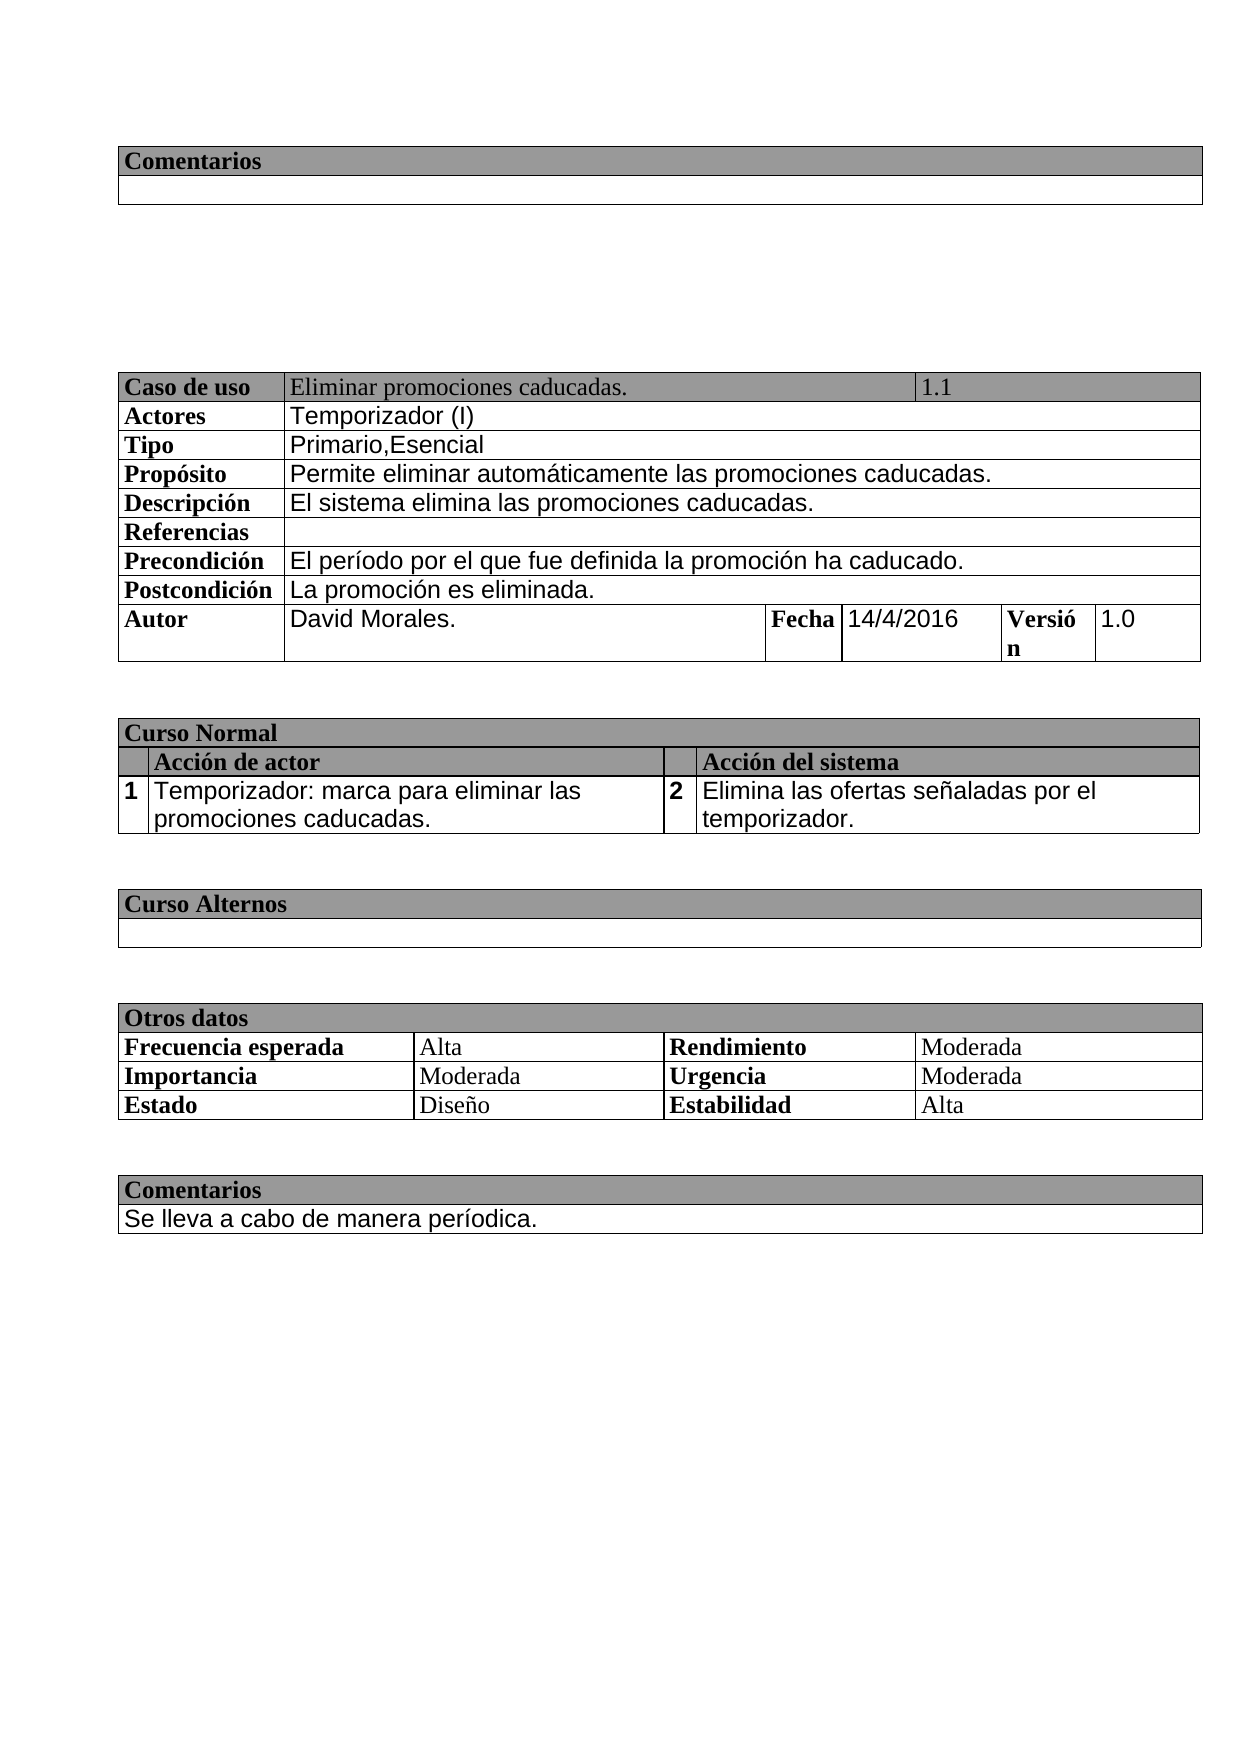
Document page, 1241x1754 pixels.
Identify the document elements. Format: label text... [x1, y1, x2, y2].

table_cell Alta [415, 1033, 663, 1061]
table_cell Se lleva a cabo de manera períodica. [119, 1205, 1202, 1233]
table_cell 14/4/2016 [843, 605, 1001, 661]
table_cell 1 [119, 777, 148, 833]
table_cell Frecuencia esperada [119, 1033, 413, 1061]
table_cell La promoción es eliminada. [285, 576, 1200, 604]
table_cell El período por el que fue definida la promoción ha caducado. [285, 547, 1200, 575]
table_cell Estabilidad [665, 1091, 915, 1119]
table_cell Fecha [766, 605, 841, 661]
table_cell [119, 919, 1201, 947]
table_header Comentarios [119, 1176, 1202, 1204]
table_cell Actores [119, 402, 284, 430]
table_cell Temporizador (I) [285, 402, 1200, 430]
table_cell El sistema elimina las promociones caducadas. [285, 489, 1200, 517]
table_cell Moderada [916, 1062, 1202, 1090]
table_cell Permite eliminar automáticamente las promociones caducadas. [285, 460, 1200, 488]
table_header Caso de uso [119, 373, 284, 401]
table_cell Acción de actor [149, 748, 663, 775]
table_cell [119, 748, 148, 775]
table_cell Versión [1002, 605, 1095, 661]
table_cell Acción del sistema [697, 748, 1199, 775]
table_cell Estado [119, 1091, 413, 1119]
table_cell Importancia [119, 1062, 413, 1090]
table_cell Referencias [119, 518, 284, 546]
table_cell Elimina las ofertas señaladas por el temporizador. [697, 777, 1199, 833]
table_cell Descripción [119, 489, 284, 517]
table_cell [119, 176, 1202, 204]
table_header Comentarios [119, 147, 1202, 175]
table_header Otros datos [119, 1004, 1202, 1032]
table_cell Propósito [119, 460, 284, 488]
table_cell Alta [916, 1091, 1202, 1119]
table_cell Tipo [119, 431, 284, 459]
table_cell Diseño [415, 1091, 663, 1119]
table_cell [285, 518, 1200, 546]
table_header Curso Alternos [119, 890, 1201, 918]
table_cell Urgencia [665, 1062, 915, 1090]
table_cell Primario,Esencial [285, 431, 1200, 459]
table_cell 1.0 [1096, 605, 1200, 661]
table_header Eliminar promociones caducadas. [285, 373, 915, 401]
table_header Curso Normal [119, 719, 1199, 746]
table_cell Moderada [916, 1033, 1202, 1061]
table_cell Temporizador: marca para eliminar las promociones caducadas. [149, 777, 663, 833]
table_cell Rendimiento [665, 1033, 915, 1061]
table_cell [665, 748, 696, 775]
table_cell Moderada [415, 1062, 663, 1090]
table_cell Autor [119, 605, 284, 661]
table_cell Postcondición [119, 576, 284, 604]
table_cell 2 [665, 777, 696, 833]
table_header 1,1 [916, 373, 1200, 401]
table_cell Precondición [119, 547, 284, 575]
table_cell David Morales. [285, 605, 765, 661]
